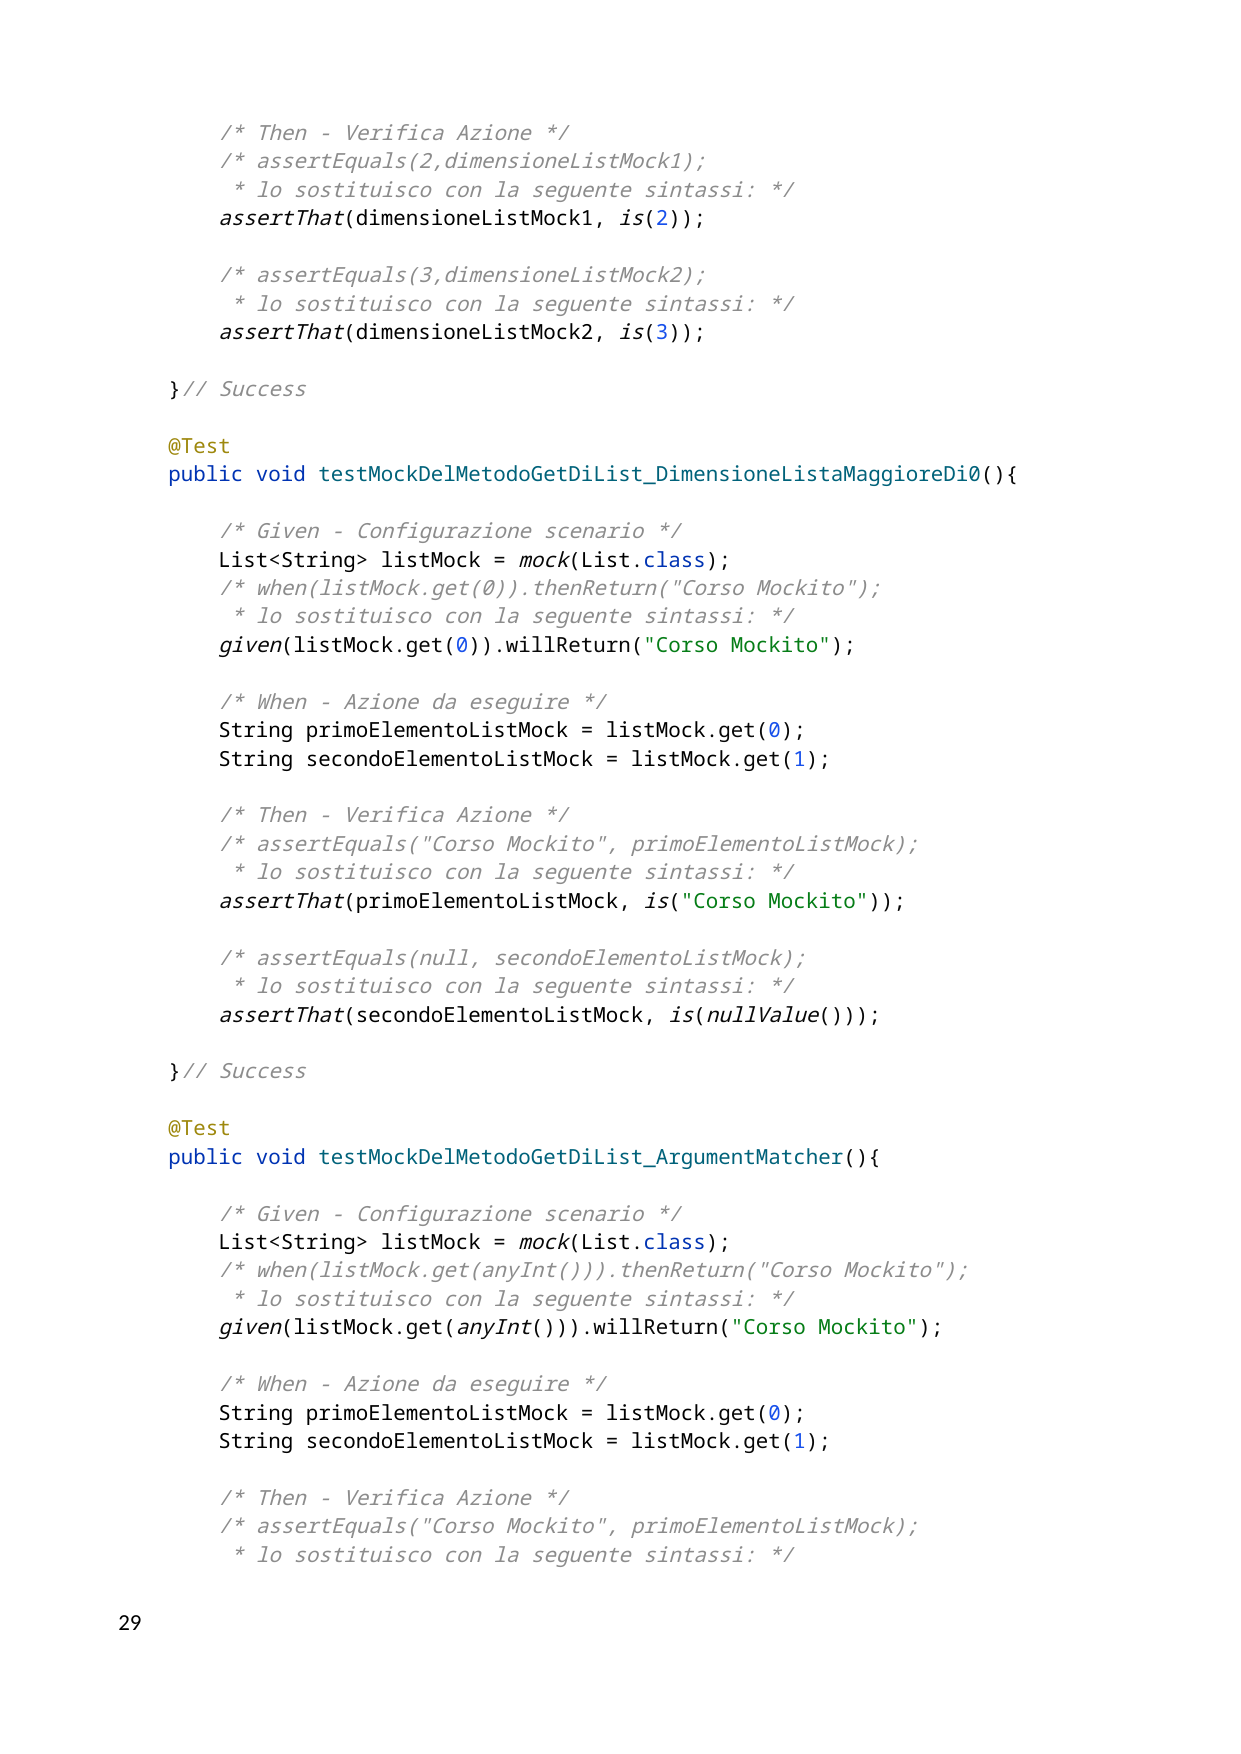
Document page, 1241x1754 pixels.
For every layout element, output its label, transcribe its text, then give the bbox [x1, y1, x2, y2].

text /* Then - Verifica Azione */ /* assertEquals(2,dimensioneListMock1); * lo sostituisco con la seguente sintassi: */ assertThat(dimensioneListMock1, is(2)); /* assertEquals(3,dimensioneListMock2); * lo sostituisco con la seguente sintassi: */ assertThat(dimensioneListMock2, is(3)); }// Success @Test public void testMockDelMetodoGetDiList_DimensioneListaMaggioreDi0(){ /* Given - Configurazione scenario */ List<String> listMock = mock(List.class); /* when(listMock.get(0)).thenReturn("Corso Mockito"); * lo sostituisco con la seguente sintassi: */ given(listMock.get(0)).willReturn("Corso Mockito"); /* When - Azione da eseguire */ String primoElementoListMock = listMock.get(0); String secondoElementoListMock = listMock.get(1); /* Then - Verifica Azione */ /* assertEquals("Corso Mockito", primoElementoListMock); * lo sostituisco con la seguente sintassi: */ assertThat(primoElementoListMock, is("Corso Mockito")); /* assertEquals(null, secondoElementoListMock); * lo sostituisco con la seguente sintassi: */ assertThat(secondoElementoListMock, is(nullValue())); }// Success @Test public void testMockDelMetodoGetDiList_ArgumentMatcher(){ /* Given - Configurazione scenario */ List<String> listMock = mock(List.class); /* when(listMock.get(anyInt())).thenReturn("Corso Mockito"); * lo sostituisco con la seguente sintassi: */ given(listMock.get(anyInt())).willReturn("Corso Mockito"); /* When - Azione da eseguire */ String primoElementoListMock = listMock.get(0); String secondoElementoListMock = listMock.get(1); /* Then - Verifica Azione */ /* assertEquals("Corso Mockito", primoElementoListMock); * lo sostituisco con la seguente sintassi: */ [118, 118, 1122, 1568]
